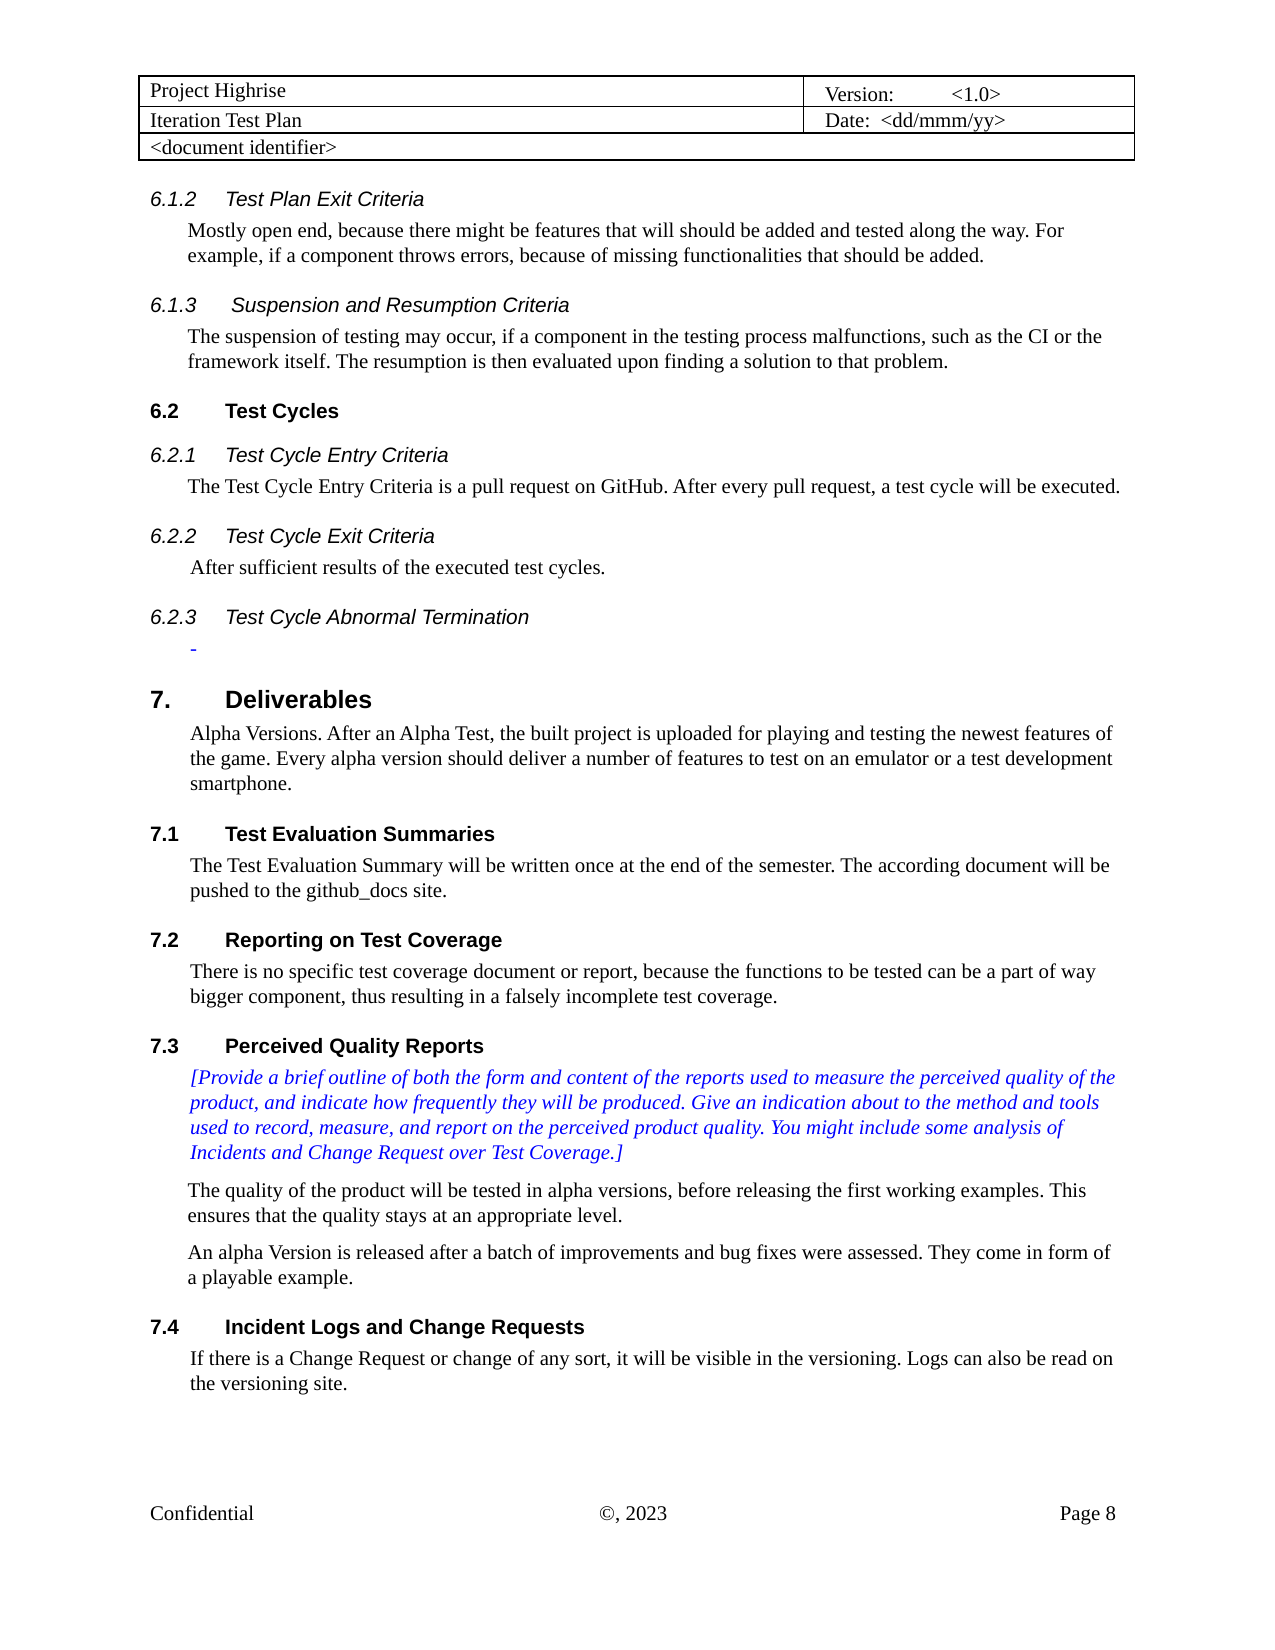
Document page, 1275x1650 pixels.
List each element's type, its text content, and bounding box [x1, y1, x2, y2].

text After sufficient results of the executed test cycles. [190, 554, 1125, 579]
subtitle Test Cycle Entry Criteria [150, 442, 1125, 467]
subtitle Test Evaluation Summaries [150, 820, 1125, 845]
text If there is a Change Request or change of any sort, it will be visible in the versioning. Logs can also be read on the versioning site. [190, 1345, 1125, 1395]
text There is no specific test coverage document or report, because the functions to be tested can be a part of way bigger component, thus resulting in a falsely incomplete test coverage. [190, 958, 1125, 1008]
subtitle Test Cycle Abnormal Termination [150, 604, 1125, 629]
text An alpha Version is released after a batch of improvements and bug fixes were assessed. They come in form of a playable example. [187, 1239, 1125, 1289]
subtitle Test Plan Exit Criteria [150, 185, 1125, 210]
text The Test Evaluation Summary will be written once at the end of the semester. The according document will be pushed to the github_docs site. [190, 852, 1125, 902]
subtitle Test Cycles [150, 398, 1125, 423]
text Mostly open end, because there might be features that will should be added and tested along the way. For example, if a component throws errors, because of missing functionalities that should be added. [187, 217, 1125, 267]
text The Test Cycle Entry Criteria is a pull request on GitHub. After every pull request, a test cycle will be executed. [187, 473, 1125, 498]
subtitle Reporting on Test Coverage [150, 927, 1125, 952]
text The suspension of testing may occur, if a component in the testing process malfunctions, such as the CI or the framework itself. The resumption is then evaluated upon finding a solution to that problem. [187, 323, 1125, 373]
subtitle Perceived Quality Reports [150, 1033, 1125, 1058]
text The quality of the product will be tested in alpha versions, before releasing the first working examples. This ensures that the quality stays at an appropriate level. [187, 1177, 1125, 1227]
text [Provide a brief outline of both the form and content of the reports used to measure the perceived quality of the product, and indicate how frequently they will be produced. Give an indication about to the method and tools used to record, measure, and report on the perceived product quality. You might include some analysis of Incidents and Change Request over Test Coverage.] [190, 1064, 1125, 1164]
subtitle Incident Logs and Change Requests [150, 1314, 1125, 1339]
subtitle Test Cycle Exit Criteria [150, 523, 1125, 548]
subtitle Deliverables [150, 685, 1125, 714]
text Alpha Versions. After an Alpha Test, the built project is uploaded for playing and testing the newest features of the game. Every alpha version should deliver a number of features to test on an emulator or a test development smartphone. [190, 720, 1125, 795]
subtitle Suspension and Resumption Criteria [150, 292, 1125, 317]
text - [190, 635, 1125, 660]
